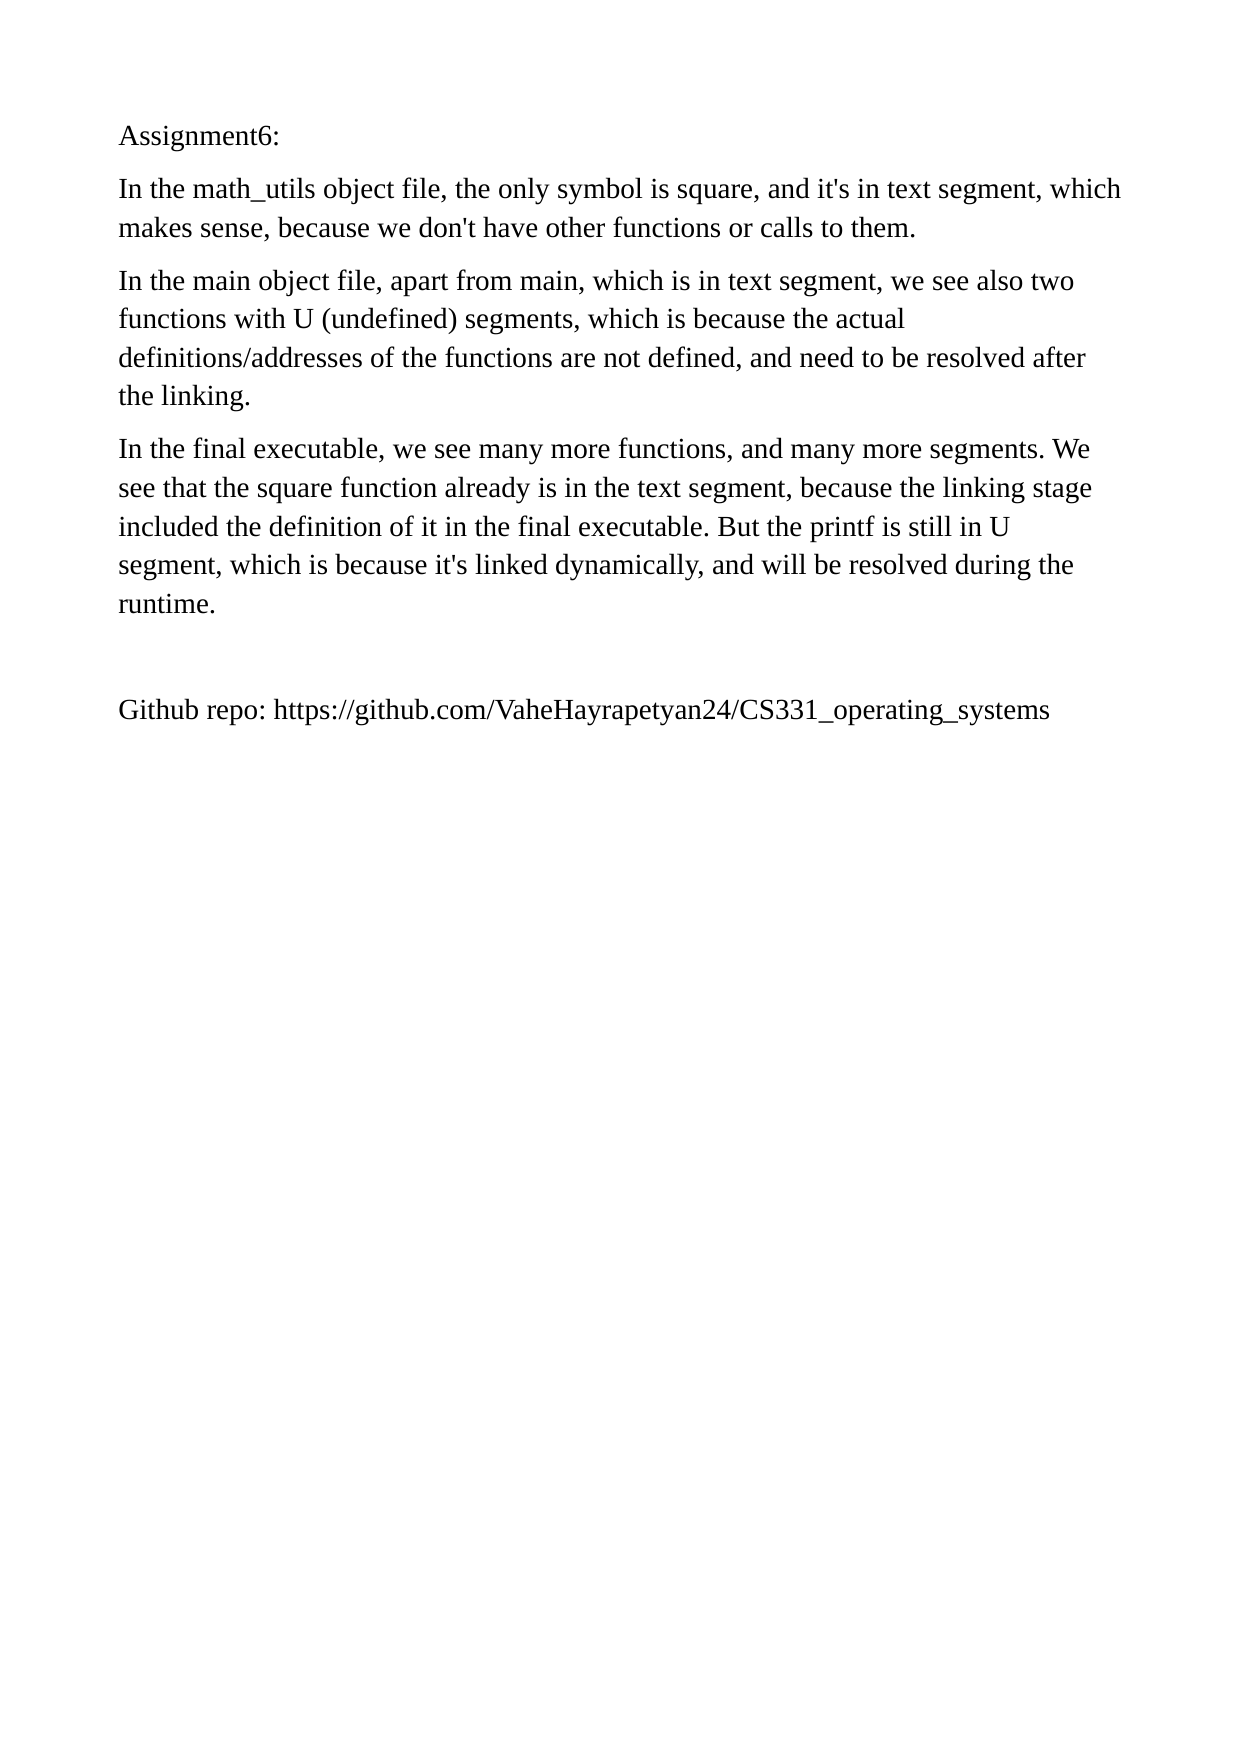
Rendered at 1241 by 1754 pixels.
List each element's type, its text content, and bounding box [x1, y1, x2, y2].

text In the math_utils object file, the only symbol is square, and it's in text segment, which makes sense, because we don't have other functions or calls to them. [118, 171, 1122, 243]
text Assignment6: [118, 118, 1122, 152]
text In the main object file, apart from main, which is in text segment, we see also two functions with U (undefined) segments, which is because the actual definitions/addresses of the functions are not defined, and need to be resolved after the linking. [118, 263, 1122, 412]
text Github repo: https://github.com/VaheHayrapetyan24/CS331_operating_systems [118, 692, 1122, 726]
text In the final executable, we see many more functions, and many more segments. We see that the square function already is in the text segment, because the linking stage included the definition of it in the final executable. But the printf is still in U segment, which is because it's linked dynamically, and will be resolved during the runtime. [118, 432, 1122, 619]
